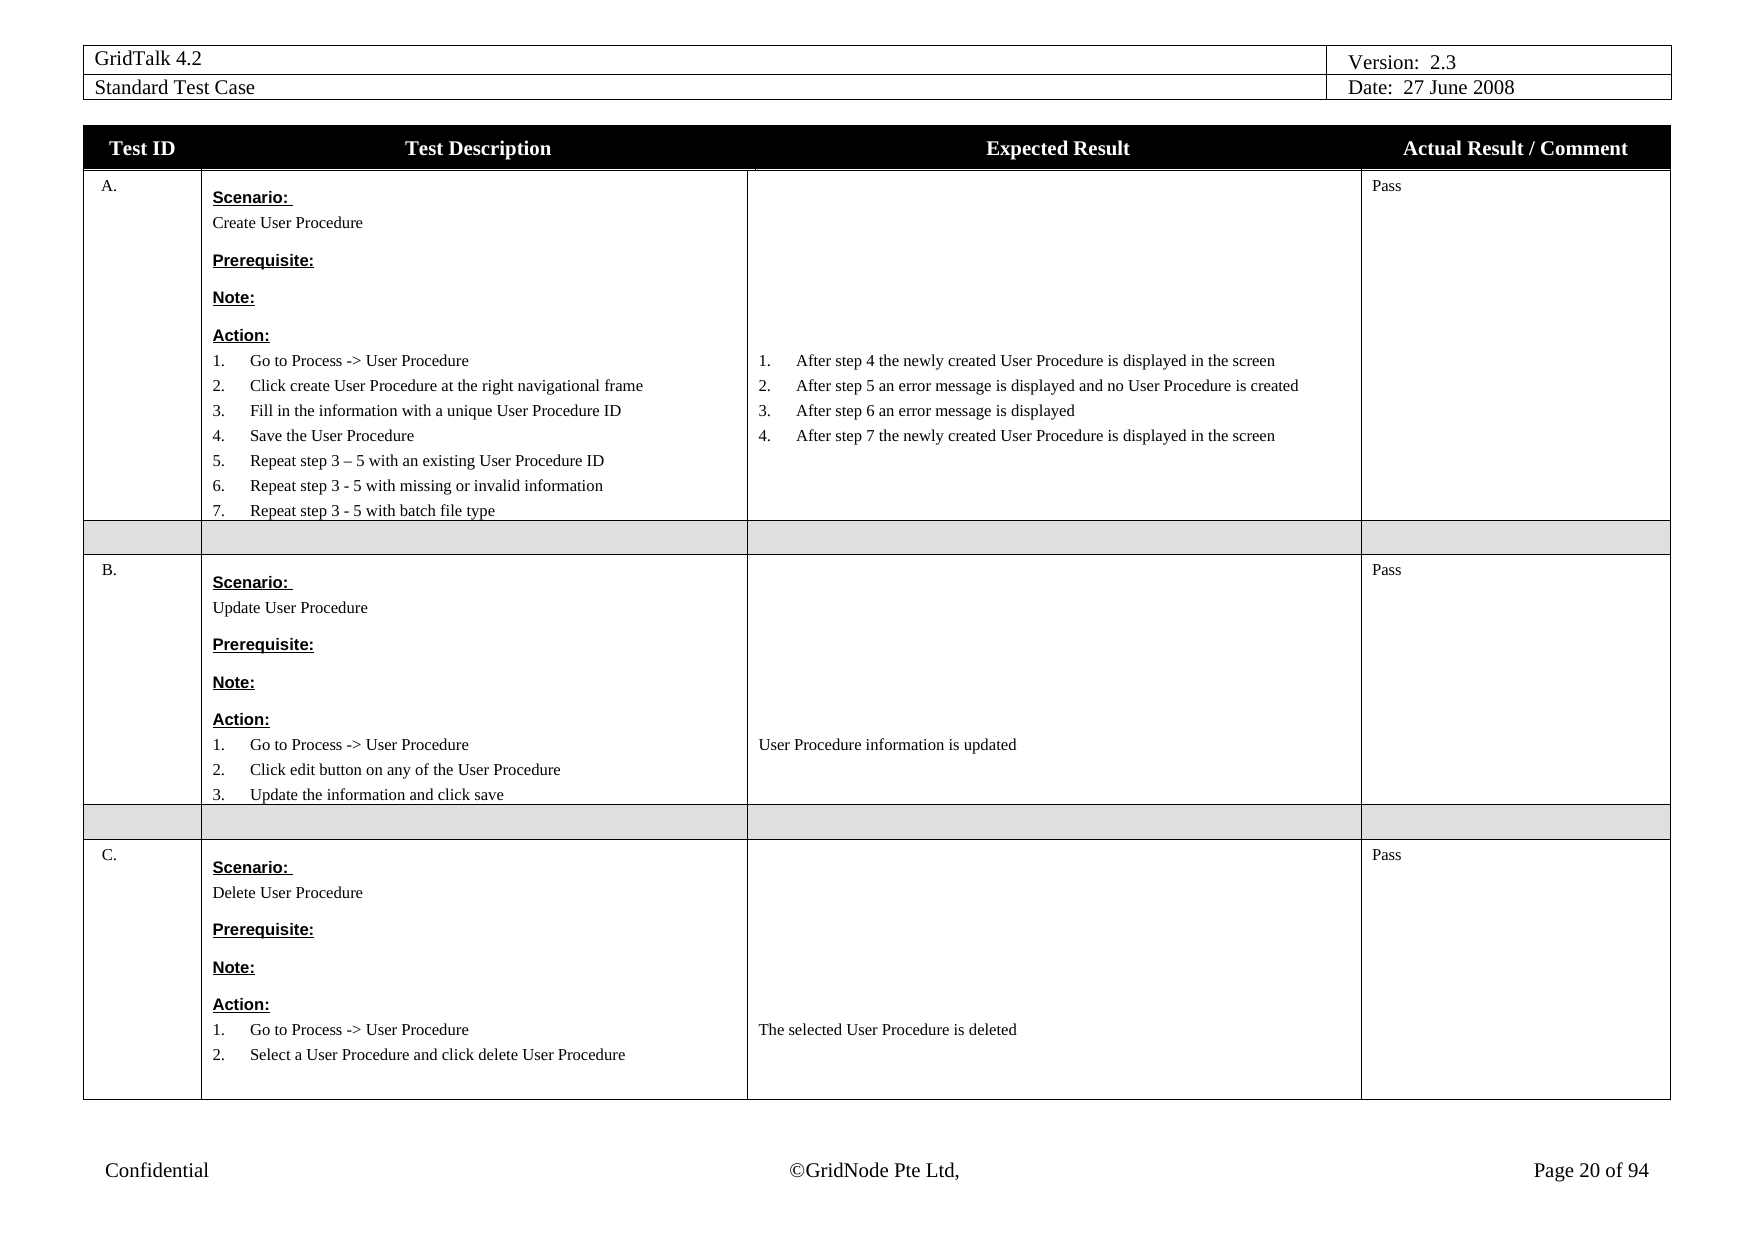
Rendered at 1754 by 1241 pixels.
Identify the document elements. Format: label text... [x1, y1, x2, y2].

table_cell [84, 555, 201, 729]
table_header Expected Result [756, 125, 1361, 169]
table_cell [1362, 521, 1670, 554]
table_cell [748, 555, 1361, 729]
table_cell Go to Process -> User Procedure Click create User Procedure at the right navigational frame Fill in the information with a unique User Procedure ID Save the User Procedure Repeat step 3 – 5 with an existing User Procedure ID Repeat step 3 - 5 with missing or invalid information Repeat step 3 - 5 with batch file type [202, 345, 747, 519]
table_cell [1362, 1064, 1670, 1099]
table_cell [748, 805, 1361, 839]
table_cell [84, 171, 201, 344]
table_cell [84, 521, 201, 554]
table_cell [1362, 345, 1670, 519]
table_cell [748, 1064, 1361, 1099]
table_cell Go to Process -> User Procedure Select a User Procedure and click delete User Procedure [202, 1014, 747, 1064]
table_cell Scenario: Delete User Procedure Prerequisite: Note: Action: [202, 840, 747, 1014]
table_cell User Procedure information is updated [748, 729, 1361, 804]
table_cell [202, 1064, 747, 1099]
table_cell [84, 840, 201, 1014]
table_cell Scenario: Create User Procedure Prerequisite: Note: Action: [202, 171, 747, 344]
table_cell The selected User Procedure is deleted [748, 1014, 1361, 1064]
table_cell [84, 805, 201, 839]
table_cell [1362, 729, 1670, 804]
table_cell [1362, 805, 1670, 839]
table_cell [84, 345, 201, 519]
table_cell [748, 840, 1361, 1014]
table_cell [748, 521, 1361, 554]
table_cell [84, 729, 201, 804]
table_cell [84, 1014, 201, 1064]
table_cell Scenario: Update User Procedure Prerequisite: Note: Action: [202, 555, 747, 729]
table_header Test Description [202, 125, 755, 169]
table_cell After step 4 the newly created User Procedure is displayed in the screen After step 5 an error message is displayed and no User Procedure is created After step 6 an error message is displayed After step 7 the newly created User Procedure is displayed in the screen [748, 345, 1361, 519]
table_cell [84, 1064, 201, 1099]
table_header Test ID [84, 125, 201, 169]
table_cell [202, 521, 747, 554]
table_cell Pass [1362, 171, 1670, 344]
table_cell [202, 805, 747, 839]
table_header Actual Result / Comment [1362, 125, 1670, 169]
table_cell Go to Process -> User Procedure Click edit button on any of the User Procedure Update the information and click save [202, 729, 747, 804]
table_cell Pass [1362, 840, 1670, 1014]
table_cell Pass [1362, 555, 1670, 729]
table_cell [748, 171, 1361, 344]
table_cell [1362, 1014, 1670, 1064]
